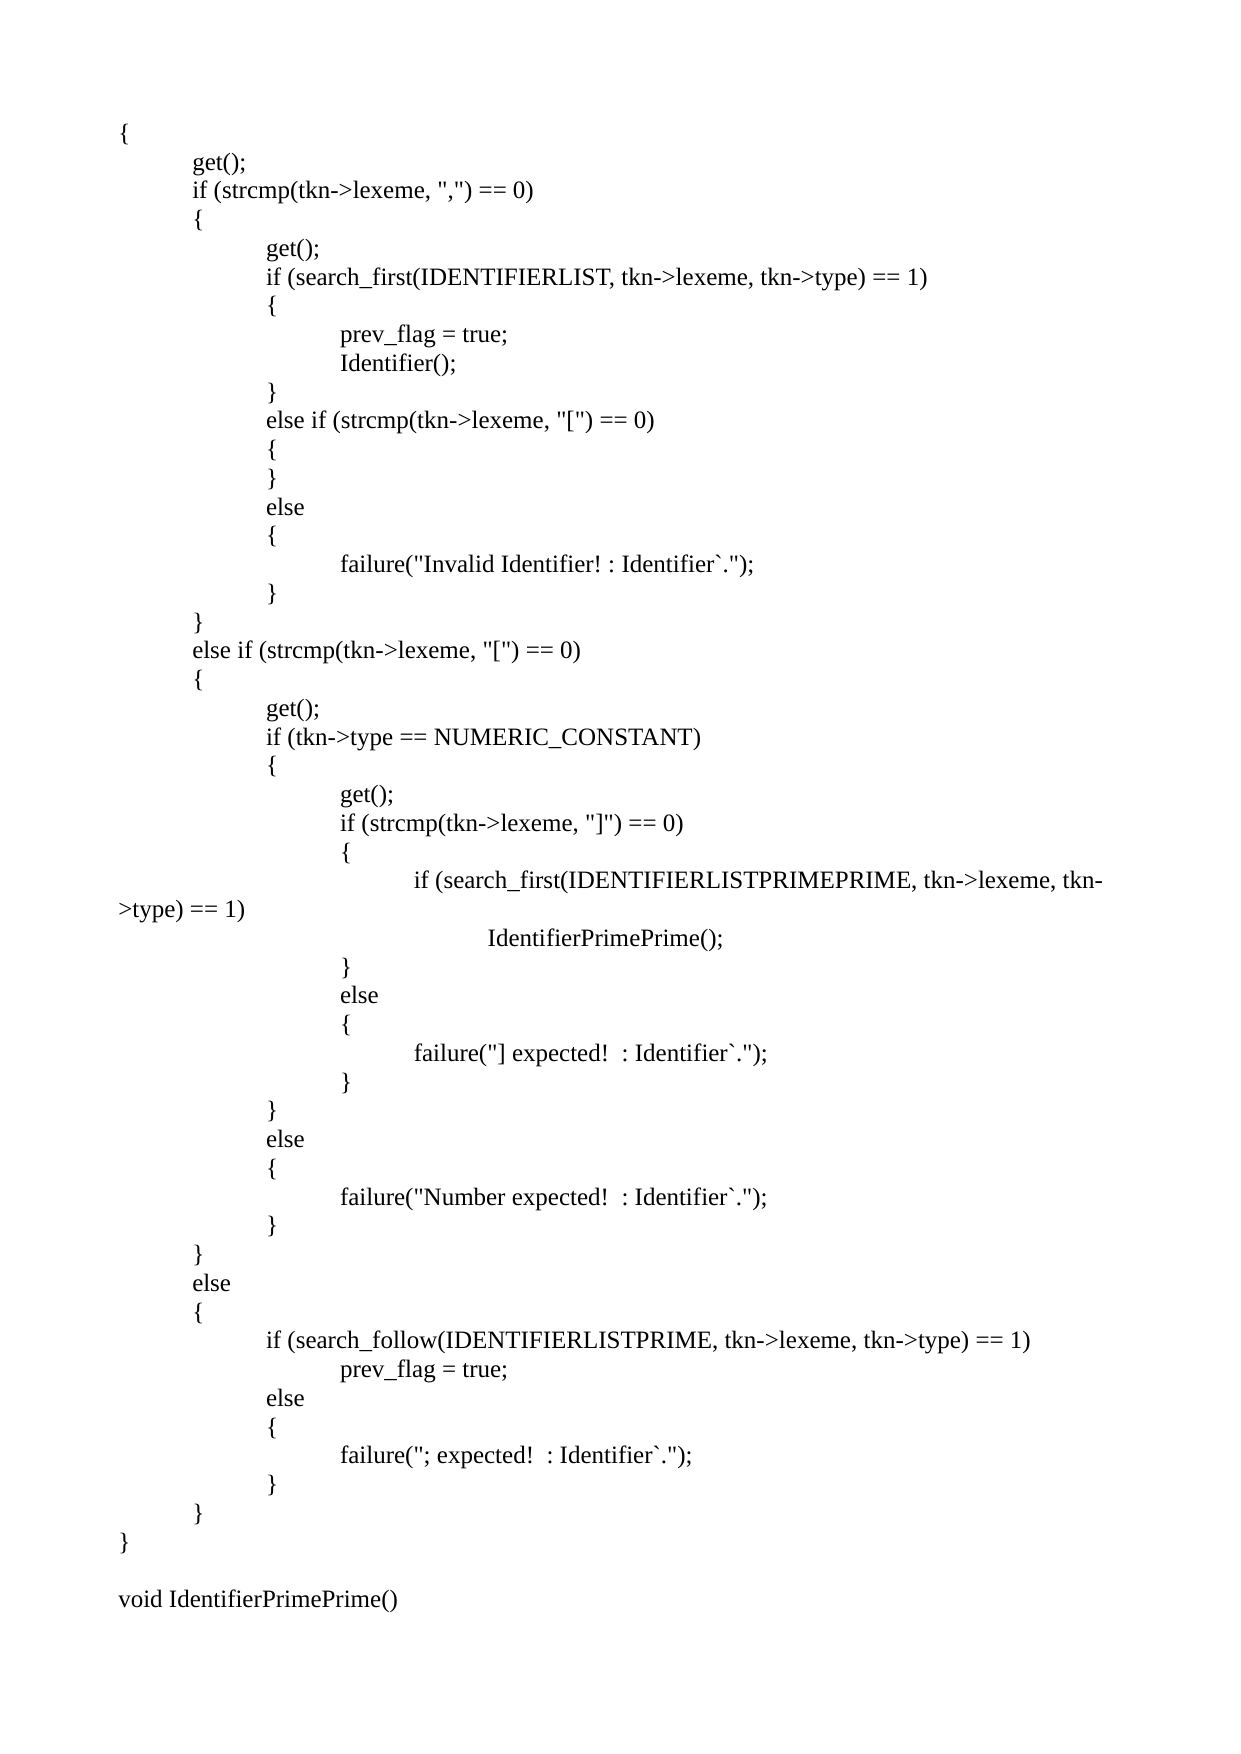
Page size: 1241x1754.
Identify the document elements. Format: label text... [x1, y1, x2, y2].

text { [118, 664, 1122, 693]
text } [118, 463, 1122, 492]
text } [118, 1067, 1122, 1096]
text get(); [118, 147, 1122, 176]
text } [118, 1239, 1122, 1268]
text } [118, 1527, 1122, 1556]
text else if (strcmp(tkn->lexeme, "[") == 0) [118, 636, 1122, 664]
text if (search_follow(IDENTIFIERLISTPRIME, tkn->lexeme, tkn->type) == 1) [118, 1326, 1122, 1354]
text } [118, 607, 1122, 636]
text else [118, 1268, 1122, 1297]
text failure("] expected! : Identifier`."); [118, 1038, 1122, 1067]
text if (search_first(IDENTIFIERLIST, tkn->lexeme, tkn->type) == 1) [118, 262, 1122, 291]
text } [118, 1469, 1122, 1498]
text if (search_first(IDENTIFIERLISTPRIMEPRIME, tkn->lexeme, tkn->type) == 1) [118, 866, 1122, 923]
text else [118, 492, 1122, 521]
text { [118, 204, 1122, 233]
text { [118, 751, 1122, 779]
text { [118, 291, 1122, 319]
text failure("Invalid Identifier! : Identifier`."); [118, 549, 1122, 578]
text } [118, 1096, 1122, 1124]
text failure("Number expected! : Identifier`."); [118, 1182, 1122, 1211]
text void IdentifierPrimePrime() [118, 1584, 1122, 1613]
text prev_flag = true; [118, 319, 1122, 348]
text else [118, 1383, 1122, 1412]
text else [118, 1124, 1122, 1153]
text else [118, 981, 1122, 1009]
text { [118, 434, 1122, 463]
text get(); [118, 233, 1122, 262]
text if (strcmp(tkn->lexeme, "]") == 0) [118, 808, 1122, 837]
text { [118, 1297, 1122, 1326]
text if (strcmp(tkn->lexeme, ",") == 0) [118, 176, 1122, 204]
text { [118, 1412, 1122, 1441]
text } [118, 1211, 1122, 1239]
text { [118, 521, 1122, 549]
text if (tkn->type == NUMERIC_CONSTANT) [118, 722, 1122, 751]
text IdentifierPrimePrime(); [118, 923, 1122, 952]
text { [118, 837, 1122, 866]
text Identifier(); [118, 348, 1122, 377]
text } [118, 377, 1122, 406]
text { [118, 118, 1122, 147]
text prev_flag = true; [118, 1354, 1122, 1383]
text } [118, 578, 1122, 607]
text get(); [118, 779, 1122, 808]
text { [118, 1009, 1122, 1038]
text { [118, 1153, 1122, 1182]
text get(); [118, 693, 1122, 722]
text failure("; expected! : Identifier`."); [118, 1441, 1122, 1469]
text else if (strcmp(tkn->lexeme, "[") == 0) [118, 406, 1122, 434]
text } [118, 952, 1122, 981]
text } [118, 1498, 1122, 1527]
